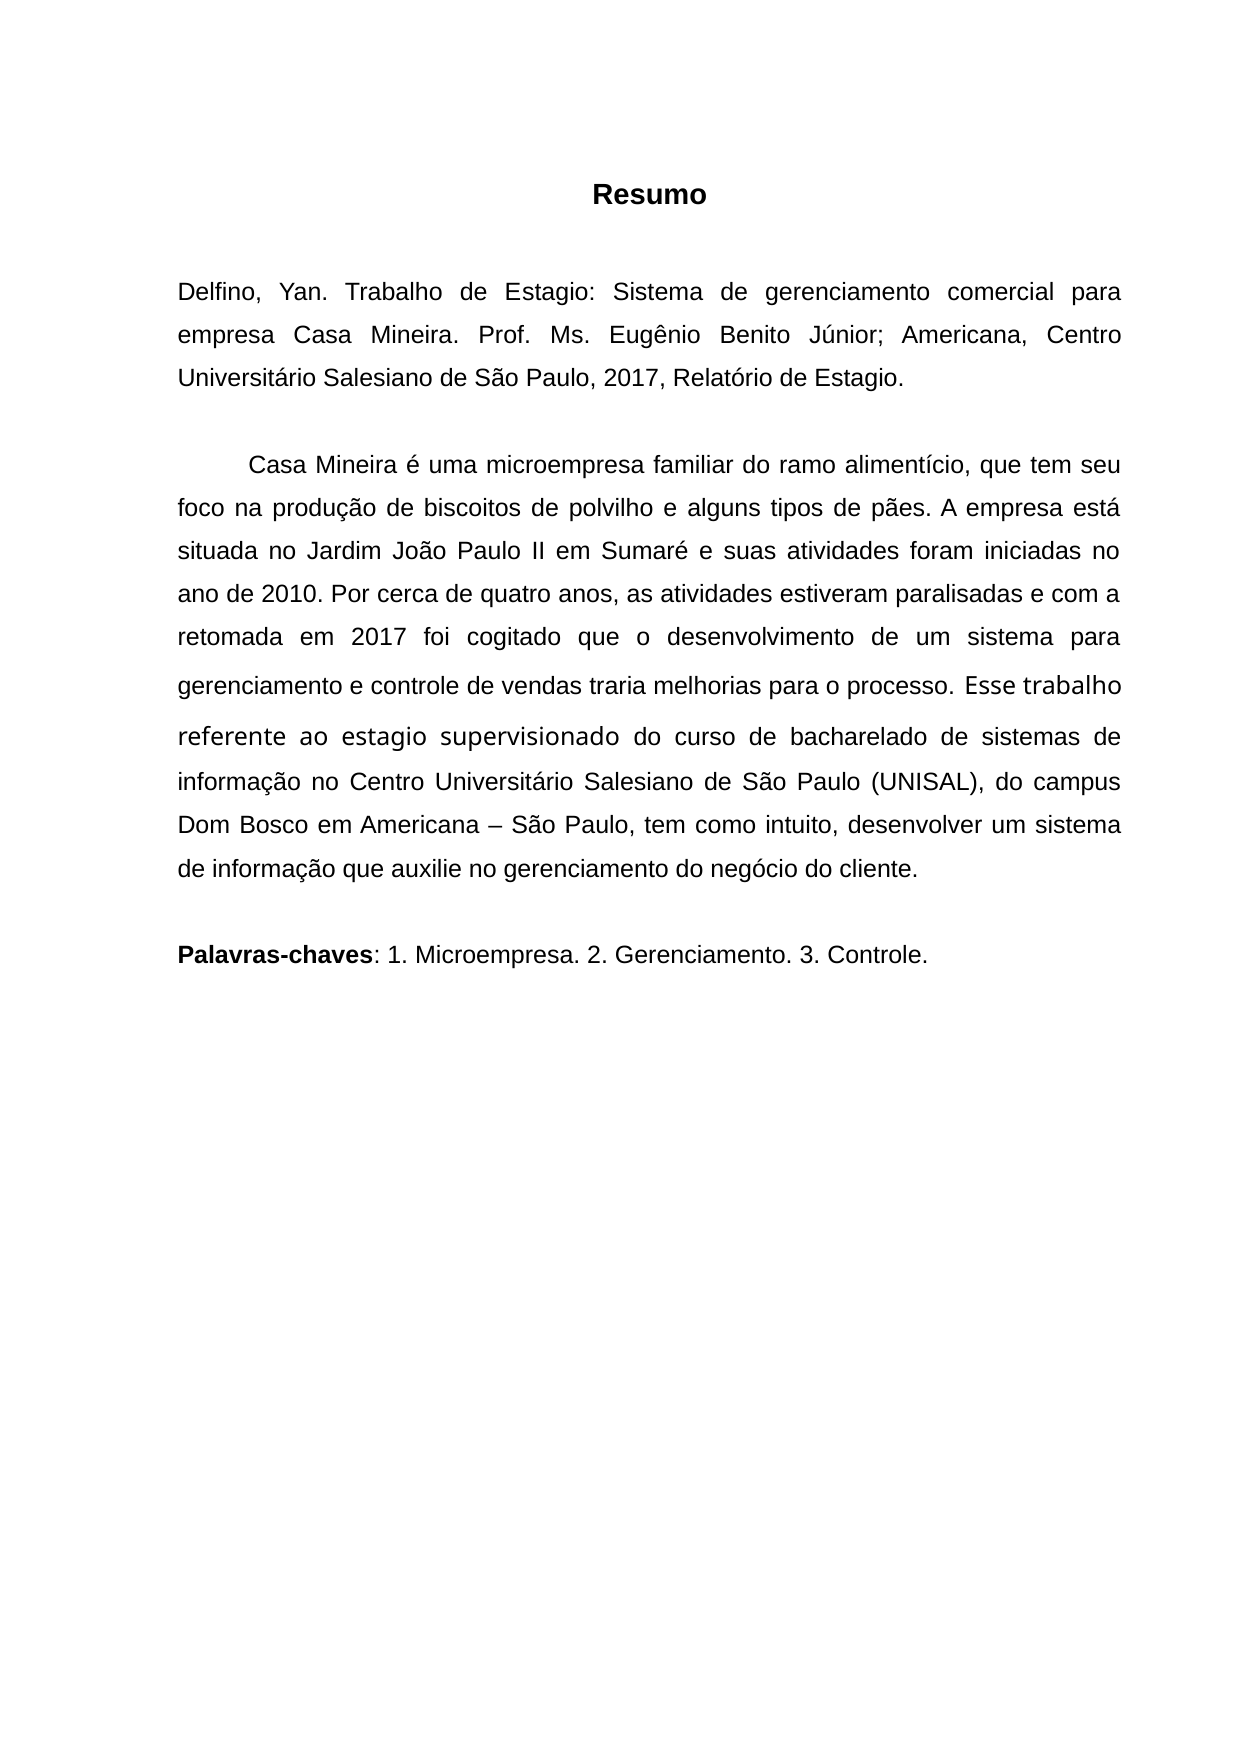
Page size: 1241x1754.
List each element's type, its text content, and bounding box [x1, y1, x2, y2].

text Casa Mineira é uma microempresa familiar do ramo alimentício, que tem seu foco na produção de biscoitos de polvilho e alguns tipos de pães. A empresa está situada no Jardim João Paulo II em Sumaré e suas atividades foram iniciadas no ano de 2010. Por cerca de quatro anos, as atividades estiveram paralisadas e com a retomada em 2017 foi cogitado que o desenvolvimento de um sistema para gerenciamento e controle de vendas traria melhorias para o processo. Esse trabalho referente ao estagio supervisionado do curso de bacharelado de sistemas de informação no Centro Universitário Salesiano de São Paulo (UNISAL), do campus Dom Bosco em Americana – São Paulo, tem como intuito, desenvolver um sistema de informação que auxilie no gerenciamento do negócio do cliente. [177, 449, 1122, 882]
text Palavras-chaves: 1. Microempresa. 2. Gerenciamento. 3. Controle. [177, 940, 1122, 968]
text Delfino, Yan. Trabalho de Estagio: Sistema de gerenciamento comercial para empresa Casa Mineira. Prof. Ms. Eugênio Benito Júnior; Americana, Centro Universitário Salesiano de São Paulo, 2017, Relatório de Estagio. [177, 277, 1122, 392]
text Resumo [177, 177, 1122, 211]
